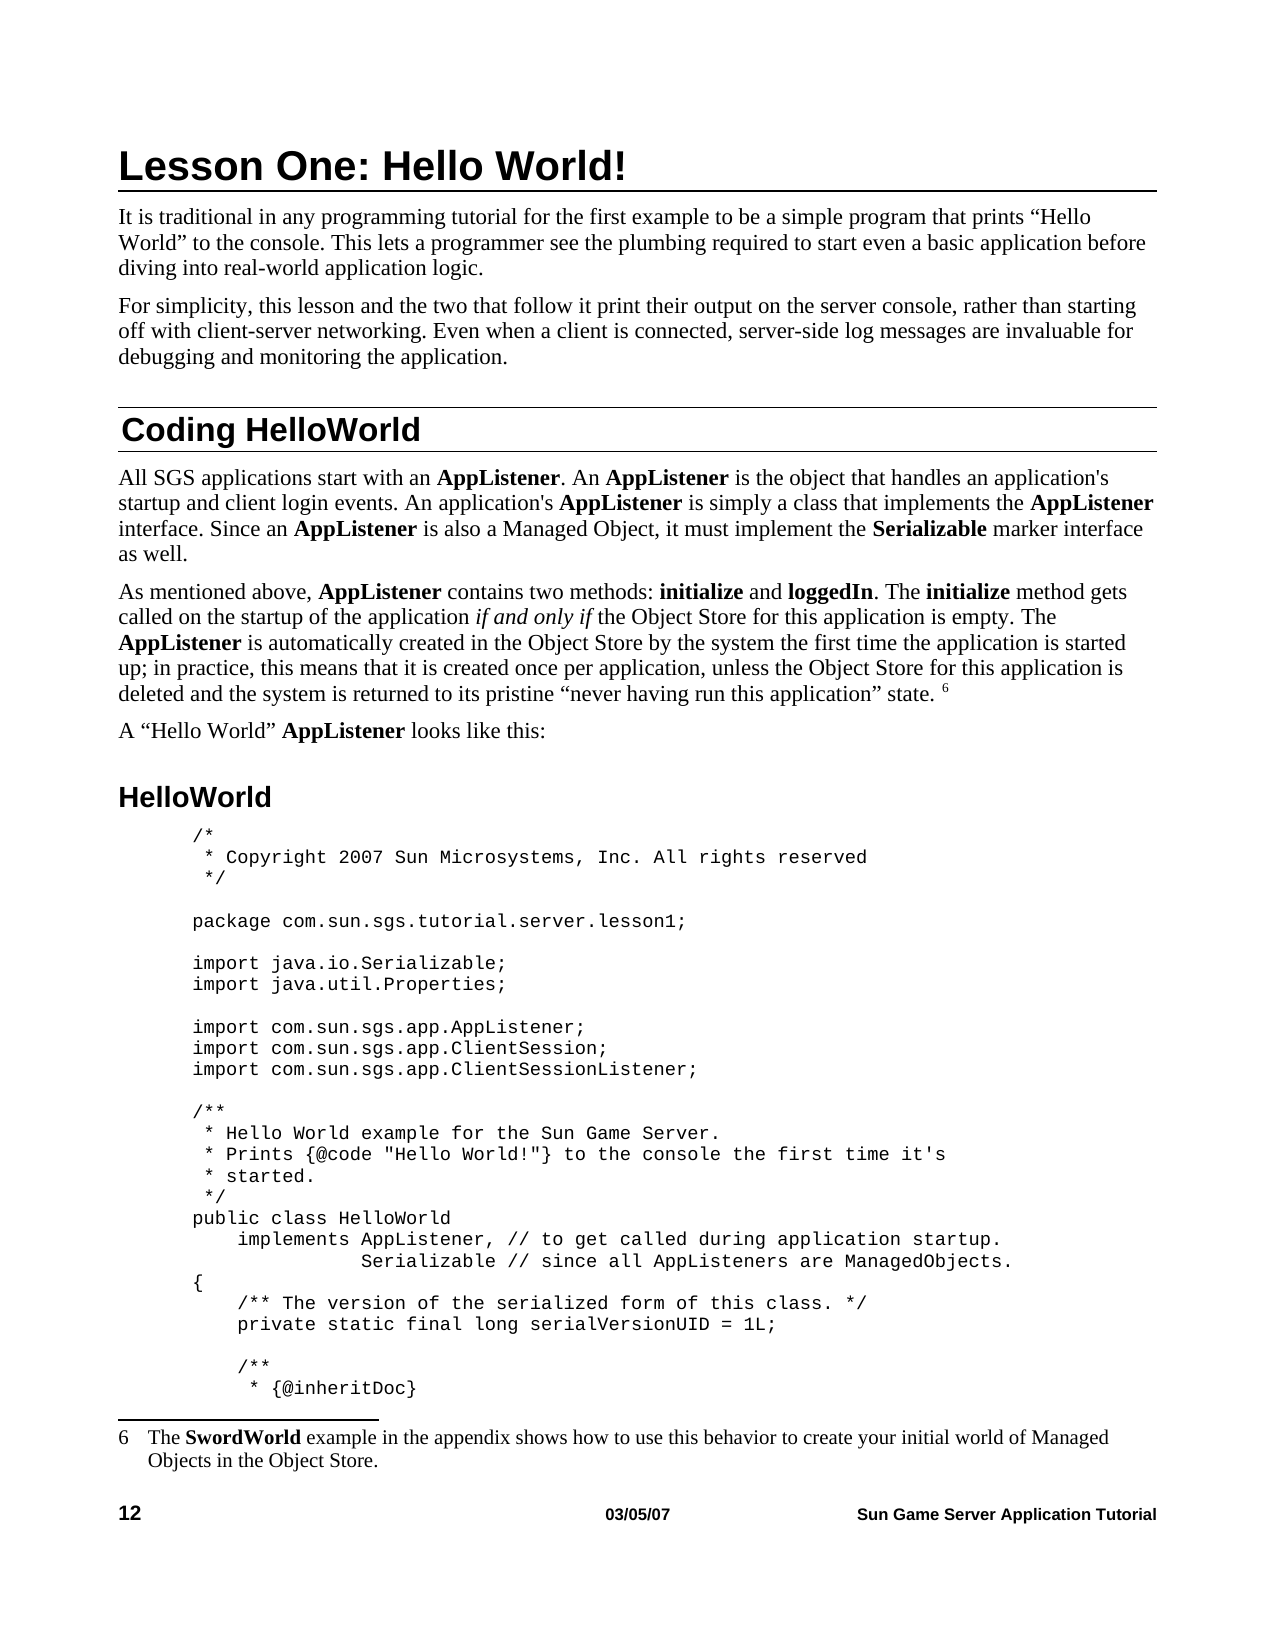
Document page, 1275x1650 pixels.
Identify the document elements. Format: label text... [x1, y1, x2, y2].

text All SGS applications start with an AppListener. An AppListener is the object that handles an application's startup and client login events. An application's AppListener is simply a class that implements the AppListener interface. Since an AppListener is also a Managed Object, it must implement the Serializable marker interface as well. [118, 465, 1157, 566]
subtitle Coding HelloWorld [118, 408, 1157, 451]
text * started. */ public class HelloWorld implements AppListener, // to get called during application startup. Serializable // since all AppListeners are ManagedObjects. { /** The version of the serialized form of this class. */ private static final long serialVersionUID = 1L; /** * {@inheritDoc} [192, 1166, 1098, 1400]
subtitle HelloWorld [118, 781, 1157, 814]
text /* * Copyright 2007 Sun Microsystems, Inc. All rights reserved */ package com.sun.sgs.tutorial.server.lesson1; import java.io.Serializable; import java.util.Properties; import com.sun.sgs.app.AppListener; import com.sun.sgs.app.ClientSession; import com.sun.sgs.app.ClientSessionListener; /** * Hello World example for the Sun Game Server. * Prints {@code "Hello World!"} to the console the first time it's [192, 826, 1098, 1166]
text As mentioned above, AppListener contains two methods: initialize and loggedIn. The initialize method gets called on the startup of the application if and only if the Object Store for this application is empty. The AppListener is automatically created in the Object Store by the system the first time the application is started up; in practice, this means that it is created once per application, unless the Object Store for this application is deleted and the system is returned to its pristine “never having run this application” state. [118, 579, 1157, 706]
text For simplicity, this lesson and the two that follow it print their output on the server console, rather than starting off with client-server networking. Even when a client is connected, server-side log messages are invaluable for debugging and monitoring the application. [118, 293, 1157, 369]
text It is traditional in any programming tutorial for the first example to be a simple program that prints “Hello World” to the console. This lets a programmer see the plumbing required to start even a basic application before diving into real-world application logic. [118, 204, 1157, 281]
text A “Hello World” AppListener looks like this: [118, 718, 1157, 744]
text The SwordWorld example in the appendix shows how to use this behavior to create your initial world of Managed Objects in the Object Store. [118, 1426, 1157, 1472]
subtitle Lesson One: Hello World! [118, 143, 1157, 190]
